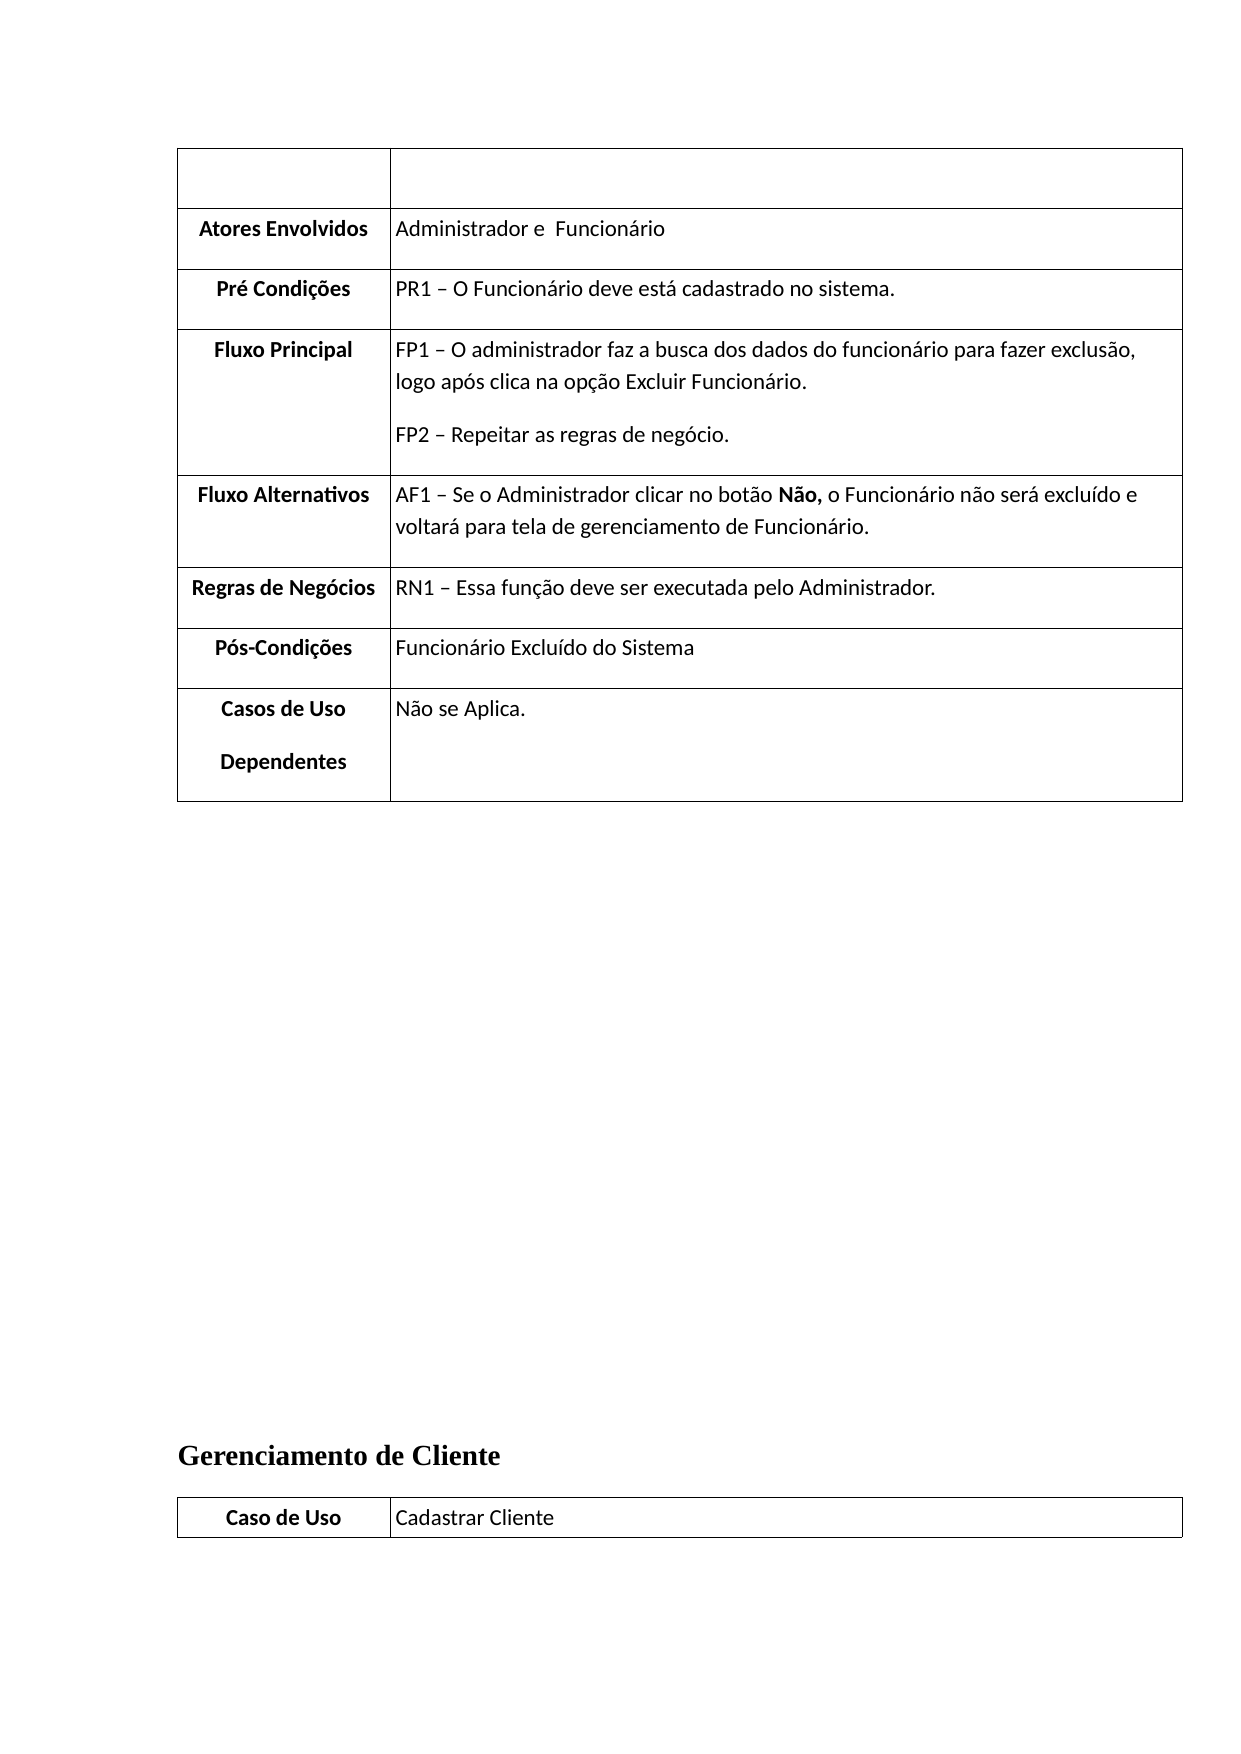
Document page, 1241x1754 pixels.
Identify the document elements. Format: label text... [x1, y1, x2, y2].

table_cell FP1 – O administrador faz a busca dos dados do funcionário para fazer exclusão, logo após clica na opção Excluir Funcionário. FP2 – Repeitar as regras de negócio. [391, 330, 1182, 474]
table_cell AF1 – Se o Administrador clicar no botão Não, o Funcionário não será excluído e voltará para tela de gerenciamento de Funcionário. [391, 476, 1182, 567]
table_cell Atores Envolvidos [178, 209, 390, 268]
table_cell Fluxo Alternativos [178, 476, 390, 567]
table_cell Fluxo Principal [178, 330, 390, 474]
table_cell Não se Aplica. [391, 689, 1182, 801]
table_cell Pré Condições [178, 270, 390, 329]
table_cell Administrador e Funcionário [391, 209, 1182, 268]
table_cell PR1 – O Funcionário deve está cadastrado no sistema. [391, 270, 1182, 329]
table_cell Pós-Condições [178, 629, 390, 688]
table_header [391, 149, 1182, 208]
table_cell Casos de Uso Dependentes [178, 689, 390, 801]
table_header [178, 149, 390, 208]
table_cell Funcionário Excluído do Sistema [391, 629, 1182, 688]
text Gerenciamento de Cliente [177, 1438, 1063, 1471]
table_cell RN1 – Essa função deve ser executada pelo Administrador. [391, 568, 1182, 627]
table_cell Regras de Negócios [178, 568, 390, 627]
table_header Caso de Uso [178, 1498, 390, 1537]
table_header Cadastrar Cliente [391, 1498, 1182, 1537]
